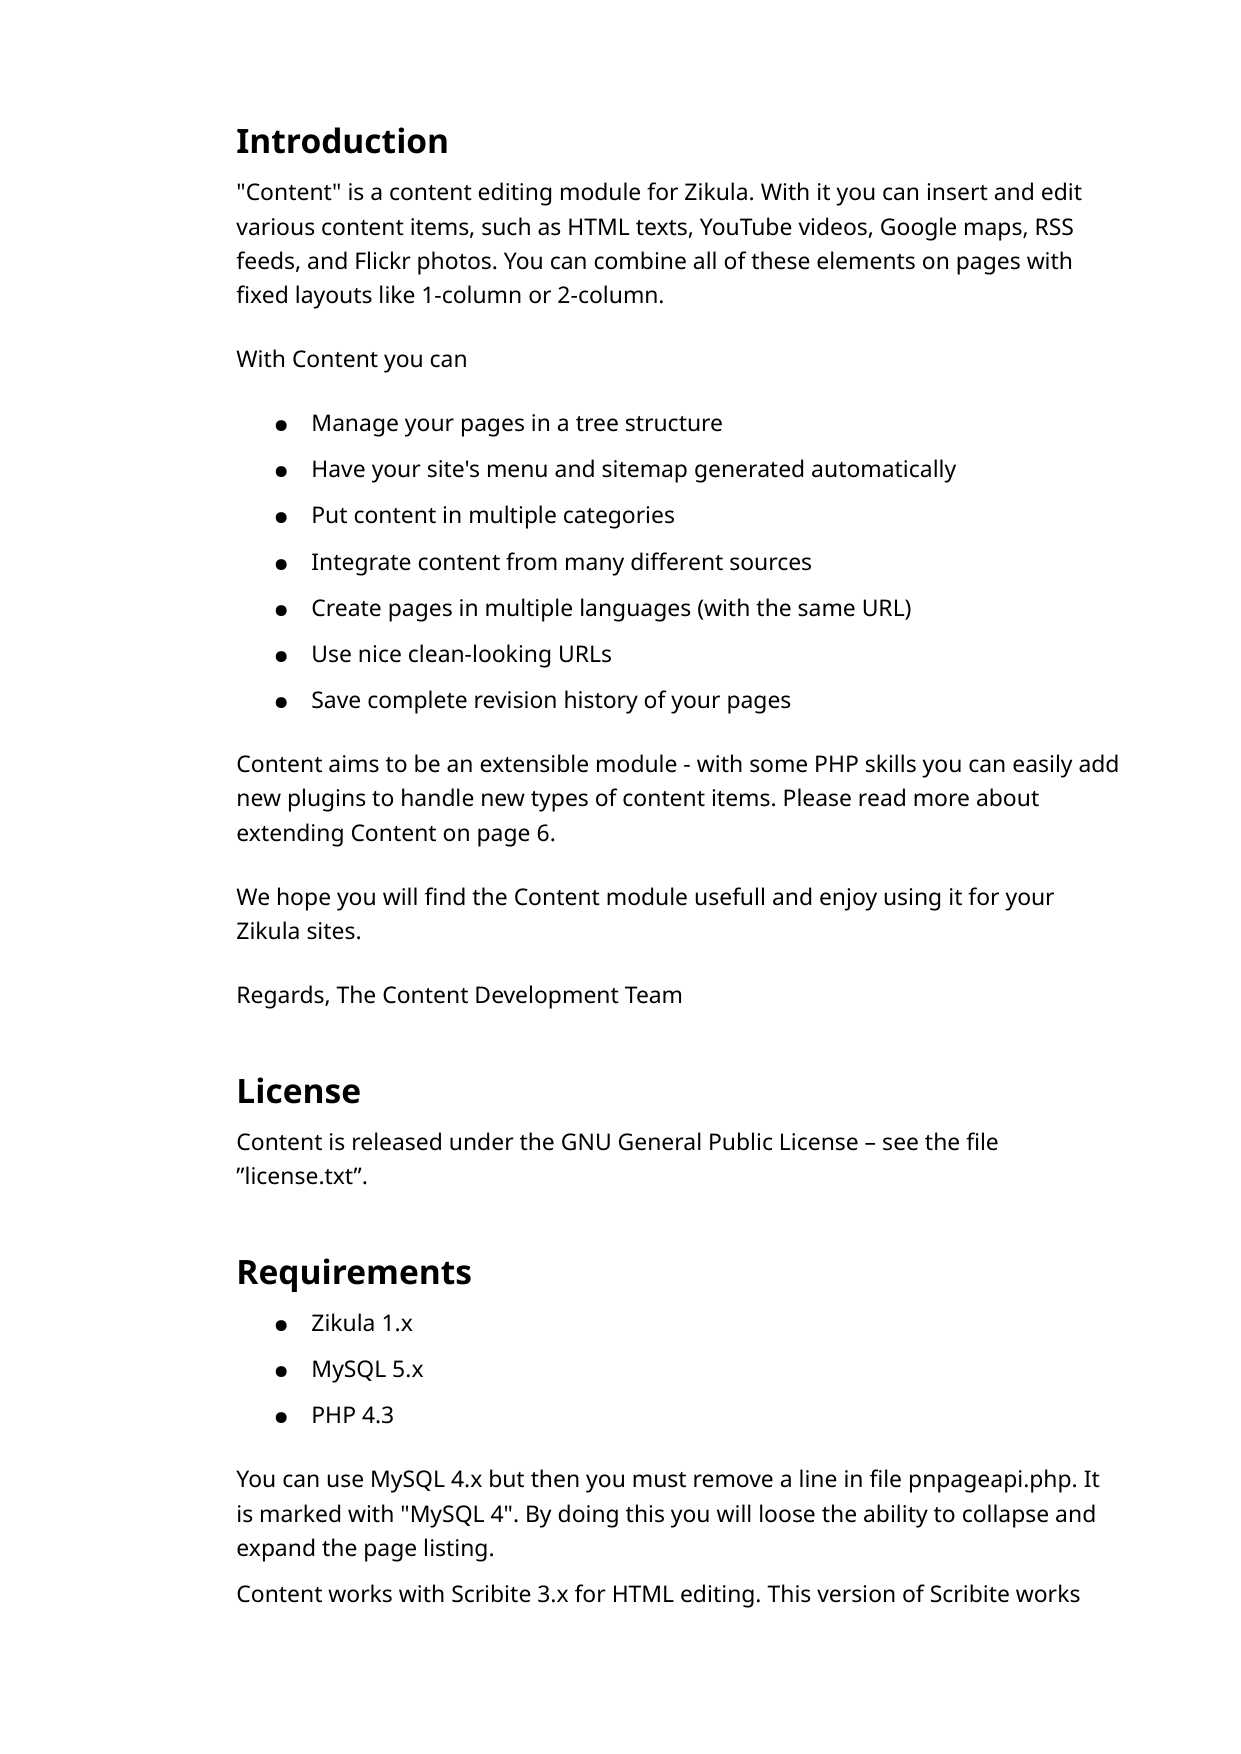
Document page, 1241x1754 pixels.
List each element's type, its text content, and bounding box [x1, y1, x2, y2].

text Content is released under the GNU General Public License – see the file ”license.txt”. [236, 1126, 1122, 1191]
subtitle Introduction [236, 118, 1122, 164]
list Integrate content from many different sources [274, 546, 1122, 577]
list Manage your pages in a tree structure [274, 407, 1122, 438]
text Content works with Scribite 3.x for HTML editing. This version of Scribite works [236, 1578, 1122, 1609]
text With Content you can [236, 343, 1122, 374]
subtitle License [236, 1067, 1122, 1113]
text You can use MySQL 4.x but then you must remove a line in file pnpageapi.php. It is marked with "MySQL 4". By doing this you will loose the ability to collapse and expand the page listing. [236, 1463, 1122, 1563]
list Use nice clean-looking URLs [274, 638, 1122, 669]
list MySQL 5.x [274, 1353, 1122, 1384]
text We hope you will find the Content module usefull and enjoy using it for your Zikula sites. [236, 880, 1122, 946]
subtitle Requirements [236, 1249, 1122, 1295]
list Save complete revision history of your pages [274, 684, 1122, 715]
list Zikula 1.x [274, 1307, 1122, 1338]
text Regards, The Content Development Team [236, 979, 1122, 1010]
list Have your site's menu and sitemap generated automatically [274, 453, 1122, 484]
text "Content" is a content editing module for Zikula. With it you can insert and edit various content items, such as HTML texts, YouTube videos, Google maps, RSS feeds, and Flickr photos. You can combine all of these elements on pages with fixed layouts like 1-column or 2-column. [236, 176, 1122, 311]
list Put content in multiple categories [274, 499, 1122, 531]
list Create pages in multiple languages (with the same URL) [274, 592, 1122, 623]
text Content aims to be an extensible module - with some PHP skills you can easily add new plugins to handle new types of content items. Please read more about extending Content on page 5. [236, 748, 1122, 848]
list PHP 4.3 [274, 1399, 1122, 1431]
